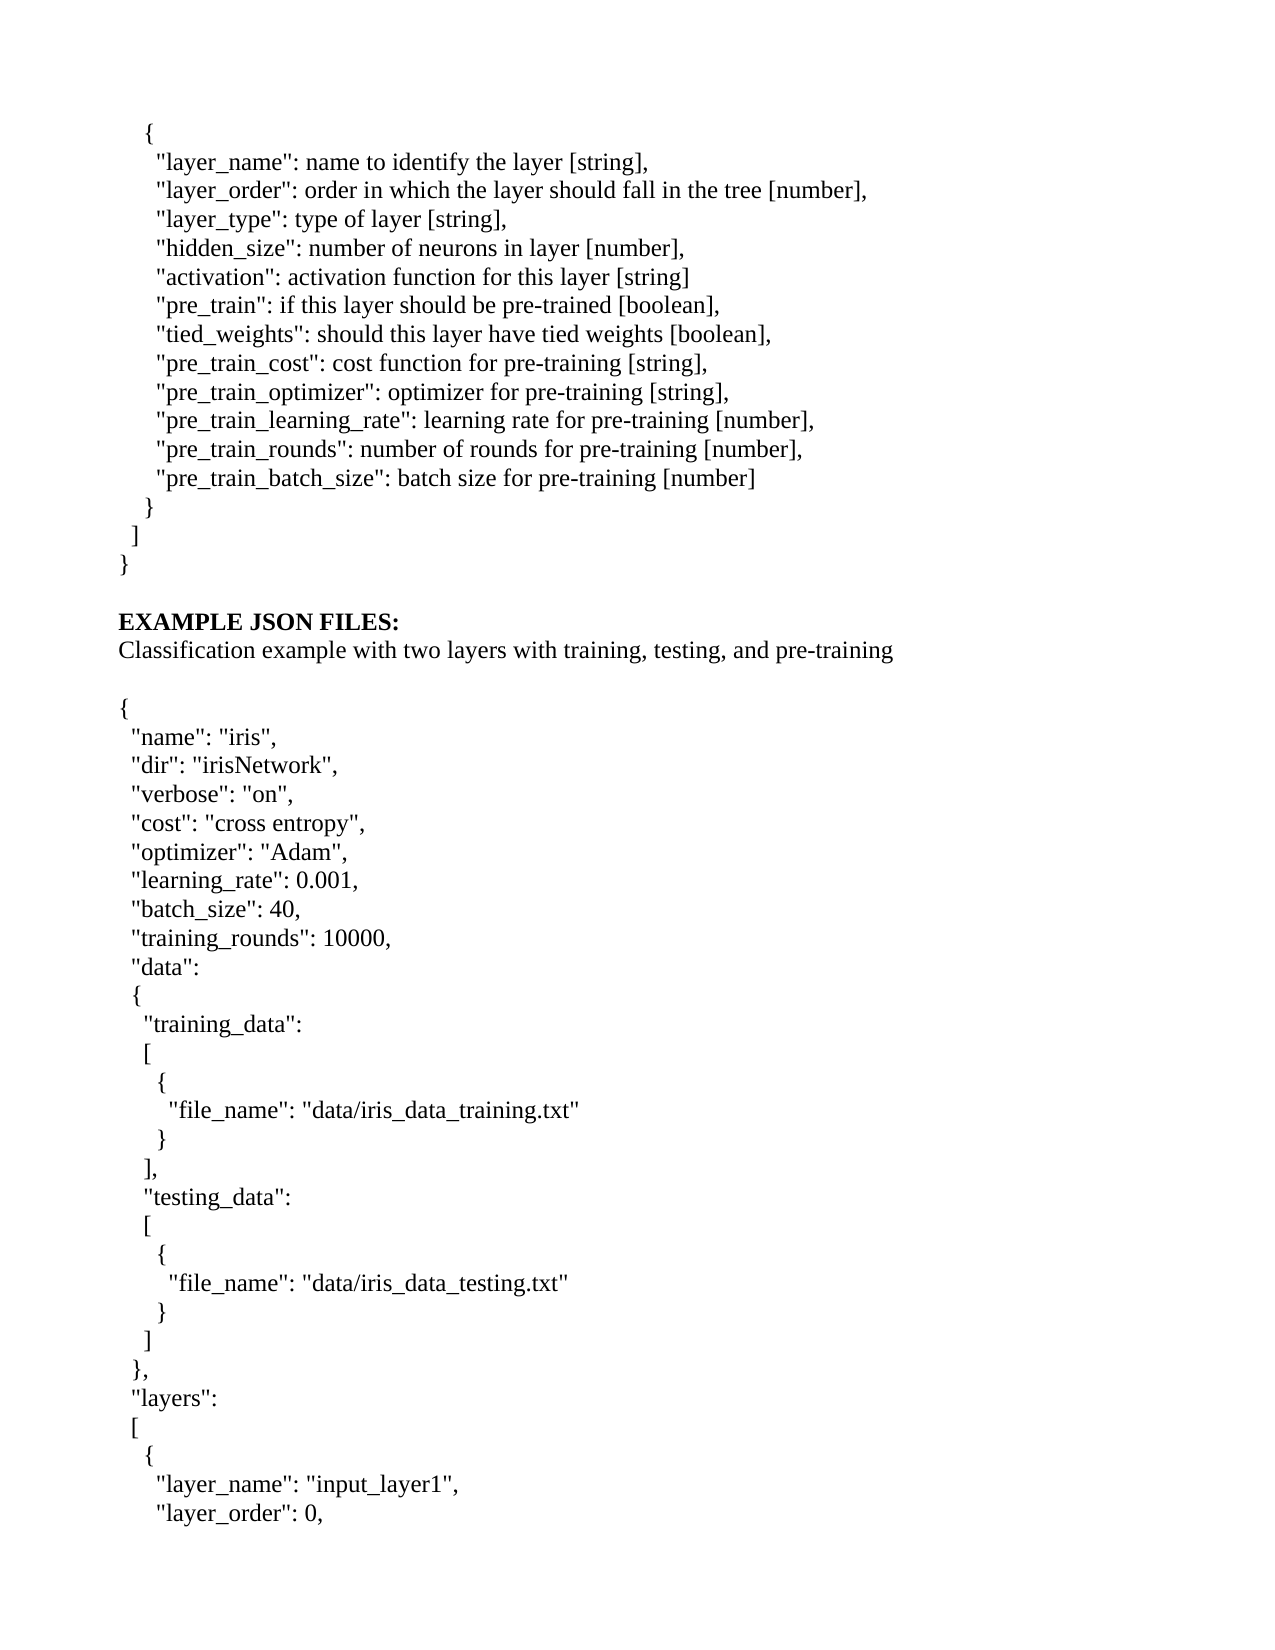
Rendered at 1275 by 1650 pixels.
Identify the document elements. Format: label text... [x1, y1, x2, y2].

text { [118, 1239, 1157, 1268]
text "file_name": "data/iris_data_testing.txt" [118, 1268, 1157, 1297]
text "tied_weights": should this layer have tied weights [boolean], [118, 319, 1157, 348]
text "dir": "irisNetwork", [118, 751, 1157, 779]
text "training_data": [118, 1009, 1157, 1038]
text [ [118, 1211, 1157, 1239]
text ], [118, 1153, 1157, 1182]
text } [118, 492, 1157, 521]
text "hidden_size": number of neurons in layer [number], [118, 233, 1157, 262]
text "pre_train_learning_rate": learning rate for pre-training [number], [118, 406, 1157, 434]
text "layer_order": 0, [118, 1498, 1157, 1527]
text "file_name": "data/iris_data_training.txt" [118, 1096, 1157, 1124]
text { [118, 1441, 1157, 1469]
text "batch_size": 40, [118, 894, 1157, 923]
text "layers": [118, 1383, 1157, 1412]
text } [118, 1124, 1157, 1153]
text "activation": activation function for this layer [string] [118, 262, 1157, 291]
text }, [118, 1354, 1157, 1383]
text "training_rounds": 10000, [118, 923, 1157, 952]
text "layer_name": "input_layer1", [118, 1469, 1157, 1498]
text "testing_data": [118, 1182, 1157, 1211]
text "pre_train_batch_size": batch size for pre-training [number] [118, 463, 1157, 492]
text "cost": "cross entropy", [118, 808, 1157, 837]
text "name": "iris", [118, 722, 1157, 751]
text EXAMPLE JSON FILES: [118, 607, 1157, 636]
text { [118, 981, 1157, 1009]
text ] [118, 521, 1157, 549]
text "layer_type": type of layer [string], [118, 204, 1157, 233]
text "layer_name": name to identify the layer [string], [118, 147, 1157, 176]
text "layer_order": order in which the layer should fall in the tree [number], [118, 176, 1157, 204]
text "pre_train_optimizer": optimizer for pre-training [string], [118, 377, 1157, 406]
text { [118, 118, 1157, 147]
text "learning_rate": 0.001, [118, 866, 1157, 894]
text "pre_train_cost": cost function for pre-training [string], [118, 348, 1157, 377]
text "pre_train_rounds": number of rounds for pre-training [number], [118, 434, 1157, 463]
text "data": [118, 952, 1157, 981]
text { [118, 1067, 1157, 1096]
text "pre_train": if this layer should be pre-trained [boolean], [118, 291, 1157, 319]
text [ [118, 1412, 1157, 1441]
text [ [118, 1038, 1157, 1067]
text "verbose": "on", [118, 779, 1157, 808]
text } [118, 549, 1157, 578]
text "optimizer": "Adam", [118, 837, 1157, 866]
text } [118, 1297, 1157, 1326]
text Classification example with two layers with training, testing, and pre-training [118, 636, 1157, 664]
text { [118, 693, 1157, 722]
text ] [118, 1326, 1157, 1354]
